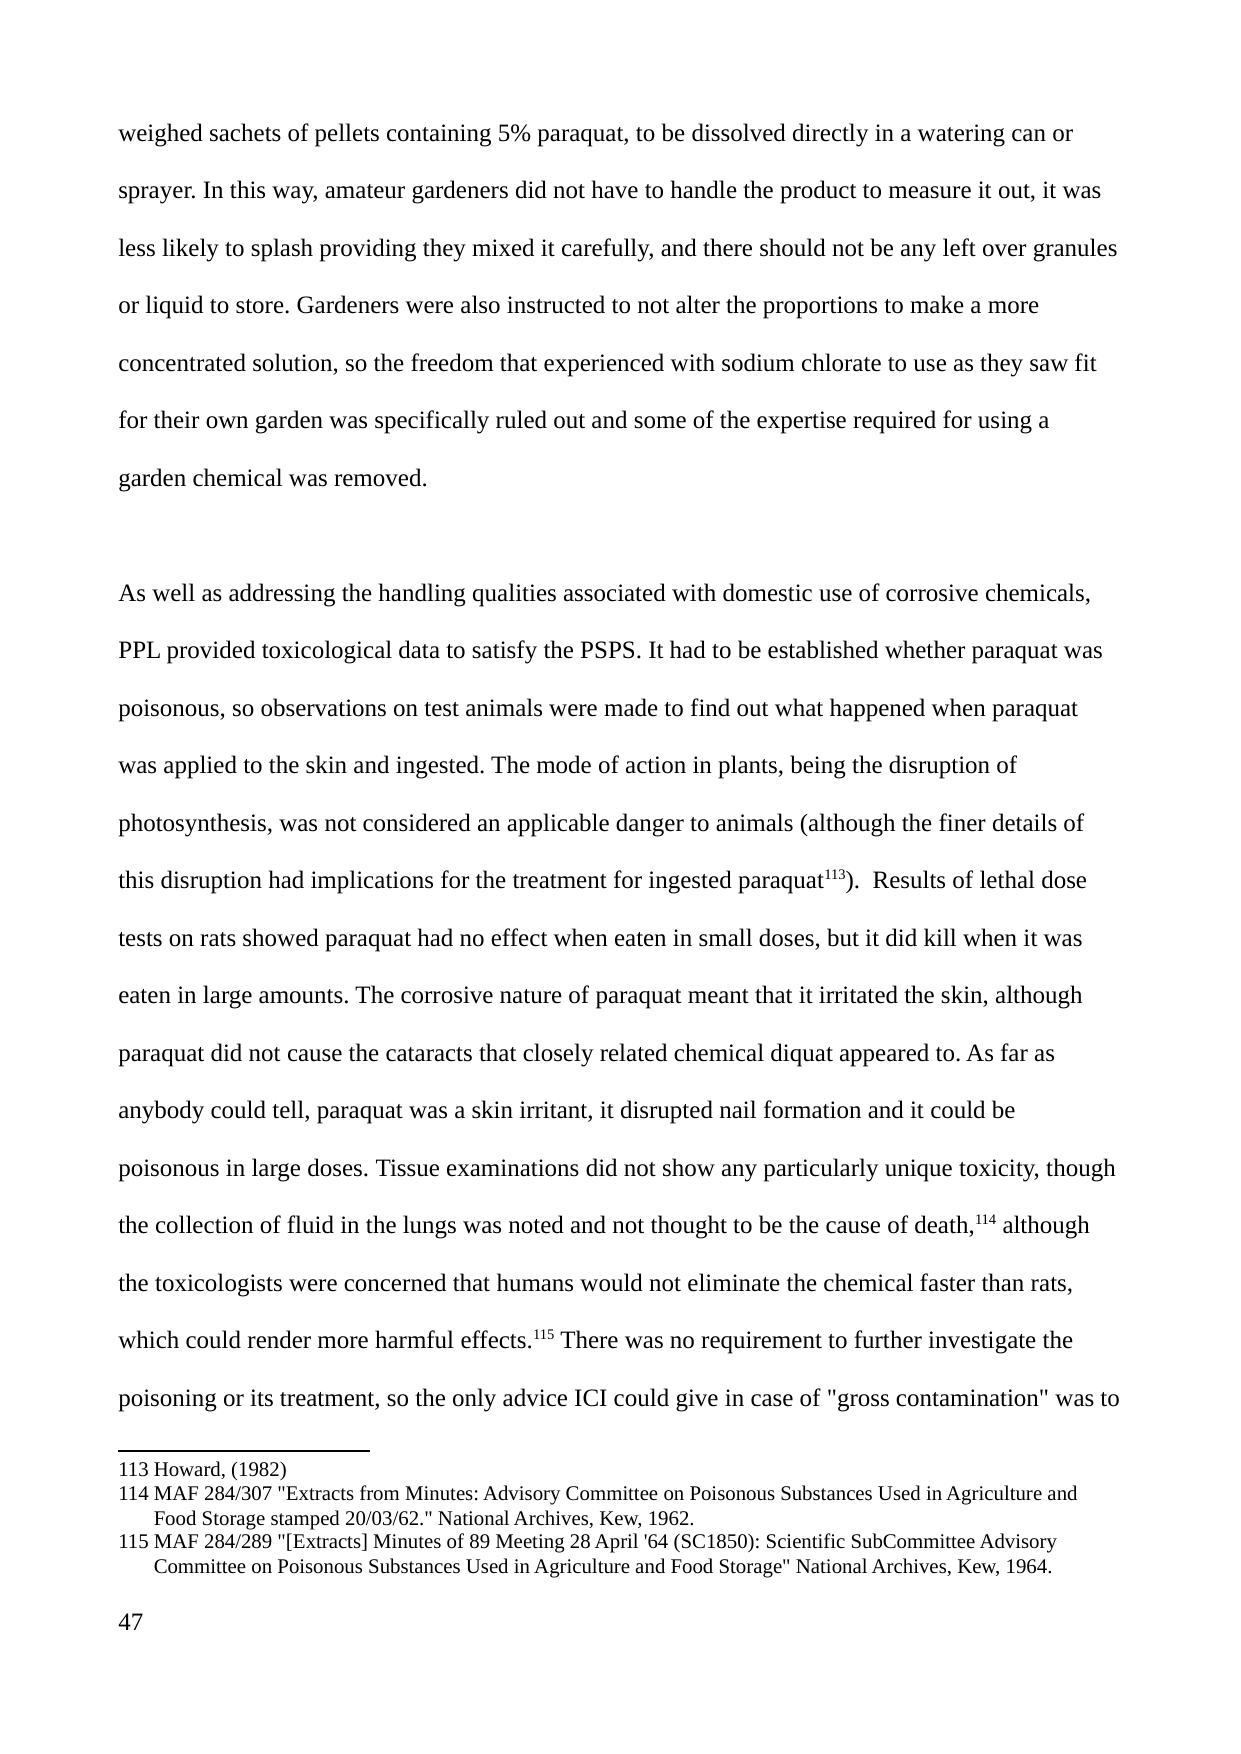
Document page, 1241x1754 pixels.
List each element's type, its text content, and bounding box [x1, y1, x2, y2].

text weighed sachets of pellets containing 5% paraquat, to be dissolved directly in a watering can or sprayer. In this way, amateur gardeners did not have to handle the product to measure it out, it was less likely to splash providing they mixed it carefully, and there should not be any left over granules or liquid to store. Gardeners were also instructed to not alter the proportions to make a more concentrated solution, so the freedom that experienced with sodium chlorate to use as they saw fit for their own garden was specifically ruled out and some of the expertise required for using a garden chemical was removed. [118, 118, 1122, 492]
text MAF 284/289 "[Extracts] Minutes of 89 Meeting 28 April '64 (SC1850): Scientific SubCommittee Advisory Committee on Poisonous Substances Used in Agriculture and Food Storage" National Archives, Kew, 1964. [118, 1529, 1122, 1578]
text Howard, (1982) [118, 1457, 1122, 1481]
text As well as addressing the handling qualities associated with domestic use of corrosive chemicals, PPL provided toxicological data to satisfy the PSPS. It had to be established whether paraquat was poisonous, so observations on test animals were made to find out what happened when paraquat was applied to the skin and ingested. The mode of action in plants, being the disruption of photosynthesis, was not considered an applicable danger to animals (although the finer details of this disruption had implications for the treatment for ingested paraquat). Results of lethal dose tests on rats showed paraquat had no effect when eaten in small doses, but it did kill when it was eaten in large amounts. The corrosive nature of paraquat meant that it irritated the skin, although paraquat did not cause the cataracts that closely related chemical diquat appeared to. As far as anybody could tell, paraquat was a skin irritant, it disrupted nail formation and it could be poisonous in large doses. Tissue examinations did not show any particularly unique toxicity, though the collection of fluid in the lungs was noted and not thought to be the cause of death, although the toxicologists were concerned that humans would not eliminate the chemical faster than rats, which could render more harmful effects. There was no requirement to further investigate the poisoning or its treatment, so the only advice ICI could give in case of "gross contamination" was to [118, 578, 1122, 1412]
text MAF 284/307 "Extracts from Minutes: Advisory Committee on Poisonous Substances Used in Agriculture and Food Storage stamped 20/03/62." National Archives, Kew, 1962. [118, 1481, 1122, 1529]
